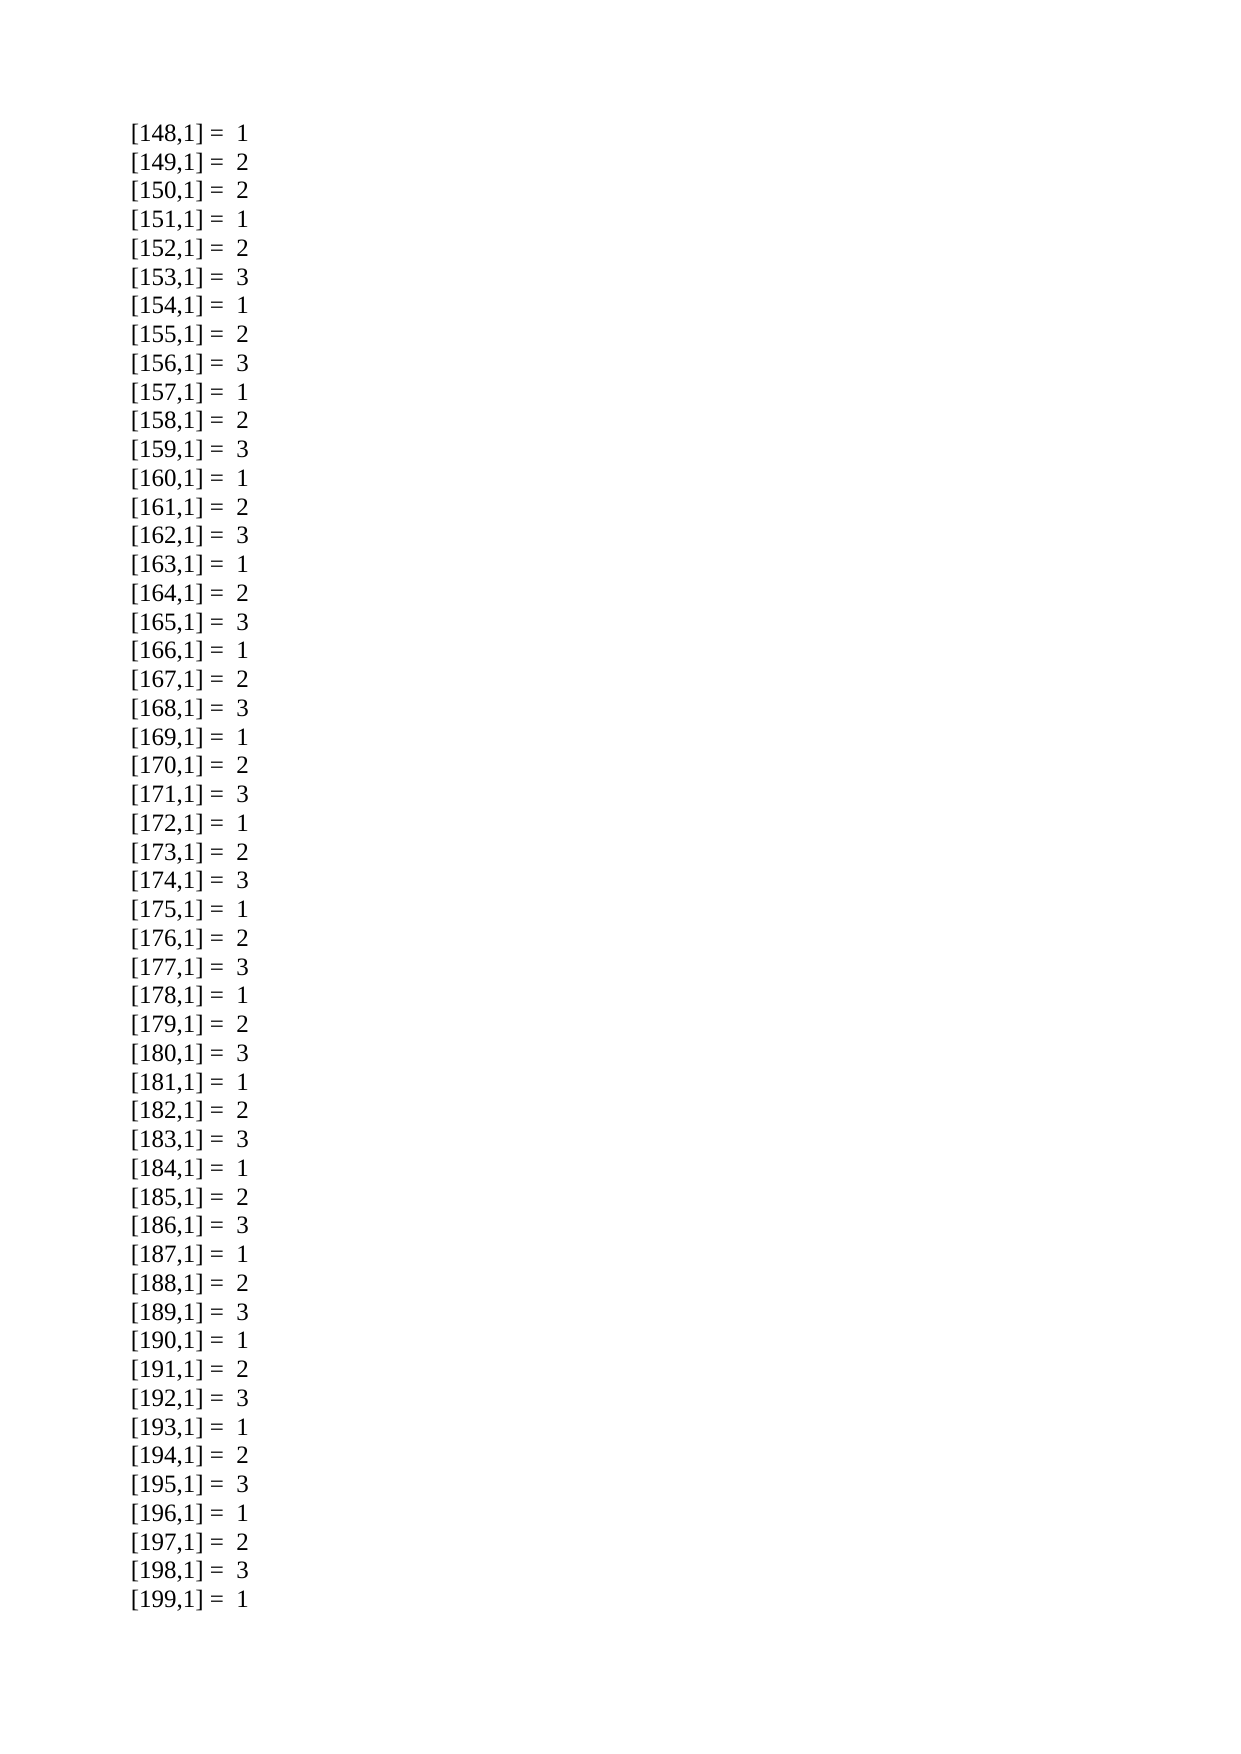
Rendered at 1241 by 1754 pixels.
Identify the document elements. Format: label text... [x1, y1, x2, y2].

text [199,1] = 1 [118, 1584, 1122, 1613]
text [190,1] = 1 [118, 1326, 1122, 1354]
text [184,1] = 1 [118, 1153, 1122, 1182]
text [180,1] = 3 [118, 1038, 1122, 1067]
text [185,1] = 2 [118, 1182, 1122, 1211]
text [164,1] = 2 [118, 578, 1122, 607]
text [182,1] = 2 [118, 1096, 1122, 1124]
text [162,1] = 3 [118, 521, 1122, 549]
text [175,1] = 1 [118, 894, 1122, 923]
text [176,1] = 2 [118, 923, 1122, 952]
text [181,1] = 1 [118, 1067, 1122, 1096]
text [169,1] = 1 [118, 722, 1122, 751]
text [152,1] = 2 [118, 233, 1122, 262]
text [170,1] = 2 [118, 751, 1122, 779]
text [149,1] = 2 [118, 147, 1122, 176]
text [148,1] = 1 [118, 118, 1122, 147]
text [186,1] = 3 [118, 1211, 1122, 1239]
text [159,1] = 3 [118, 434, 1122, 463]
text [188,1] = 2 [118, 1268, 1122, 1297]
text [178,1] = 1 [118, 981, 1122, 1009]
text [195,1] = 3 [118, 1469, 1122, 1498]
text [151,1] = 1 [118, 204, 1122, 233]
text [150,1] = 2 [118, 176, 1122, 204]
text [153,1] = 3 [118, 262, 1122, 291]
text [177,1] = 3 [118, 952, 1122, 981]
text [194,1] = 2 [118, 1441, 1122, 1469]
text [161,1] = 2 [118, 492, 1122, 521]
text [154,1] = 1 [118, 291, 1122, 319]
text [166,1] = 1 [118, 636, 1122, 664]
text [157,1] = 1 [118, 377, 1122, 406]
text [155,1] = 2 [118, 319, 1122, 348]
text [163,1] = 1 [118, 549, 1122, 578]
text [192,1] = 3 [118, 1383, 1122, 1412]
text [179,1] = 2 [118, 1009, 1122, 1038]
text [196,1] = 1 [118, 1498, 1122, 1527]
text [160,1] = 1 [118, 463, 1122, 492]
text [168,1] = 3 [118, 693, 1122, 722]
text [183,1] = 3 [118, 1124, 1122, 1153]
text [189,1] = 3 [118, 1297, 1122, 1326]
text [171,1] = 3 [118, 779, 1122, 808]
text [156,1] = 3 [118, 348, 1122, 377]
text [165,1] = 3 [118, 607, 1122, 636]
text [198,1] = 3 [118, 1556, 1122, 1584]
text [174,1] = 3 [118, 866, 1122, 894]
text [191,1] = 2 [118, 1354, 1122, 1383]
text [158,1] = 2 [118, 406, 1122, 434]
text [173,1] = 2 [118, 837, 1122, 866]
text [197,1] = 2 [118, 1527, 1122, 1556]
text [187,1] = 1 [118, 1239, 1122, 1268]
text [167,1] = 2 [118, 664, 1122, 693]
text [172,1] = 1 [118, 808, 1122, 837]
text [193,1] = 1 [118, 1412, 1122, 1441]
